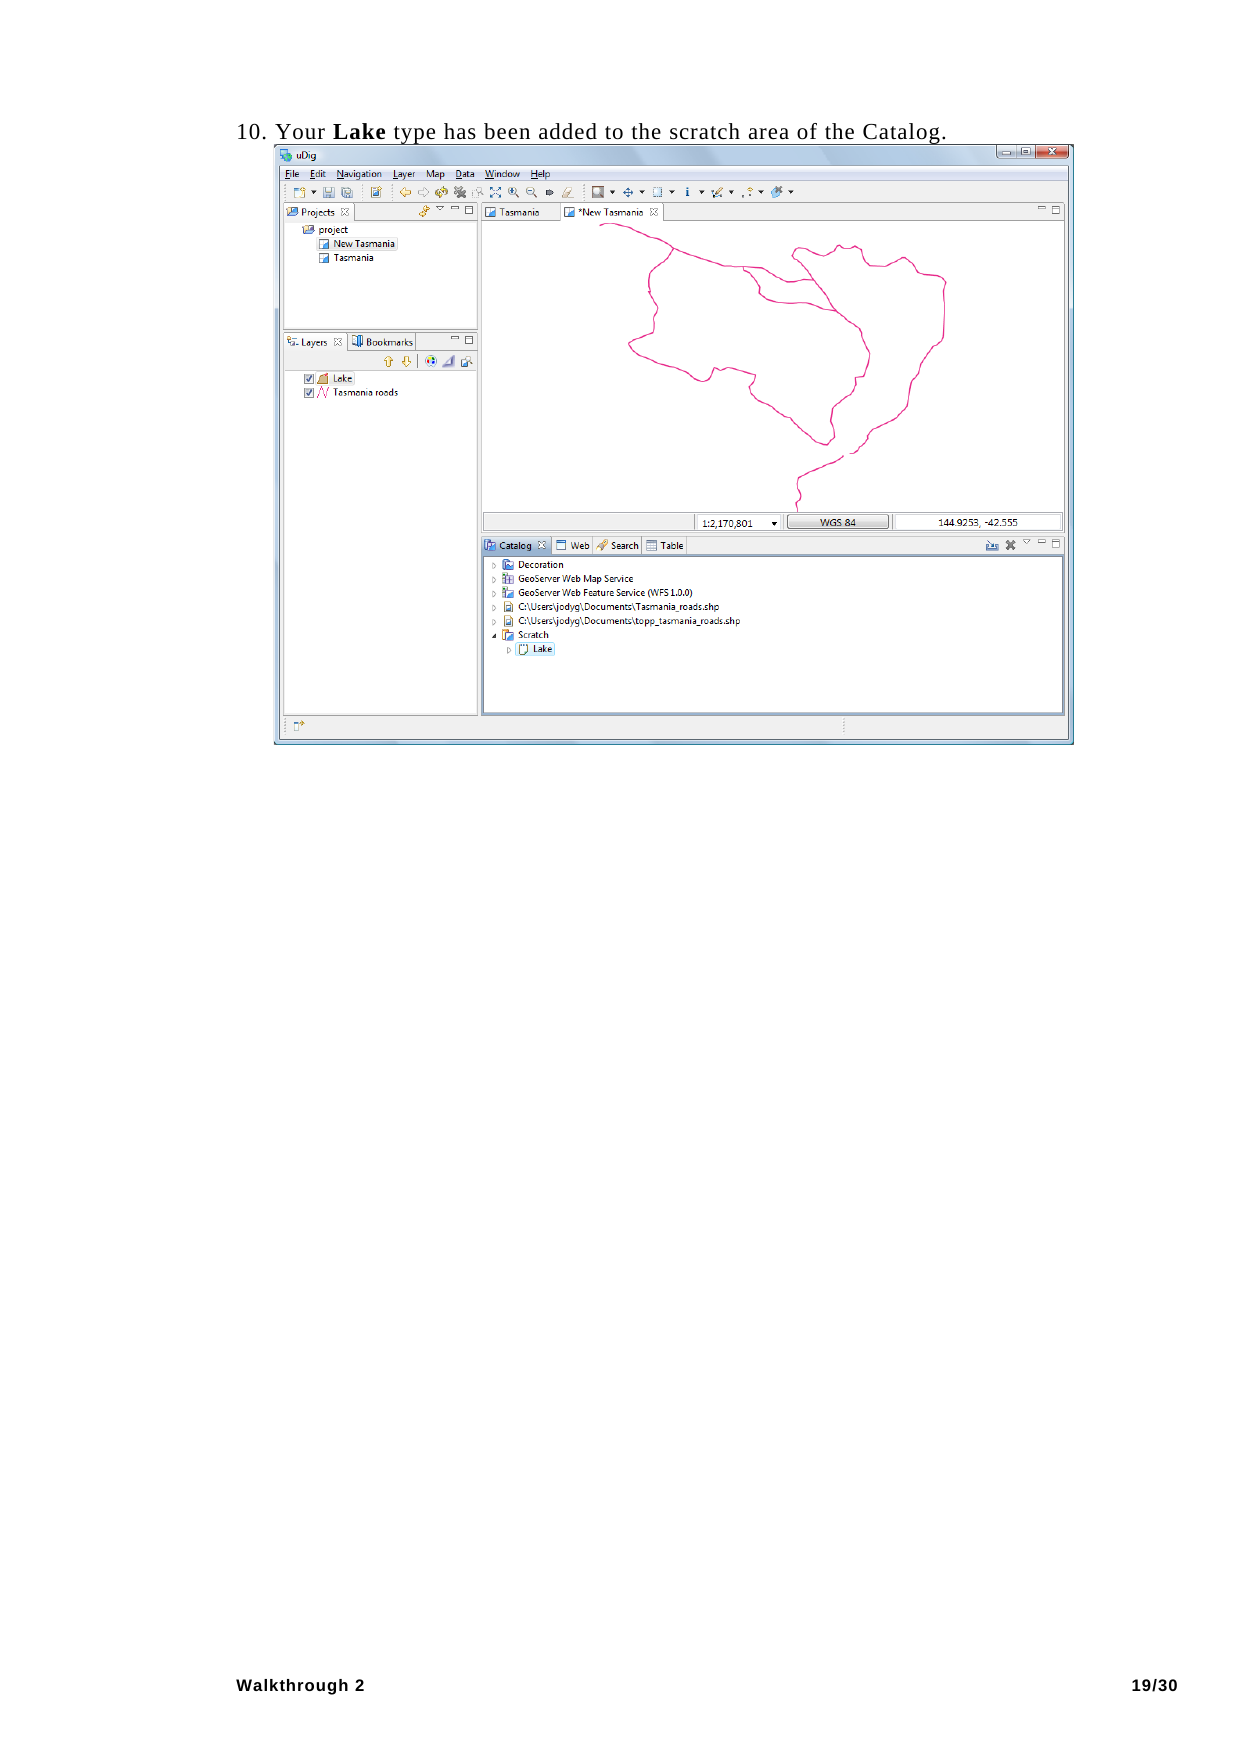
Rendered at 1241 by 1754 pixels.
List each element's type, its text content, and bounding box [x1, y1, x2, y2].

picture [273, 144, 1074, 745]
list Your Lake type has been added to the scratch area of the Catalog. [236, 118, 1181, 744]
